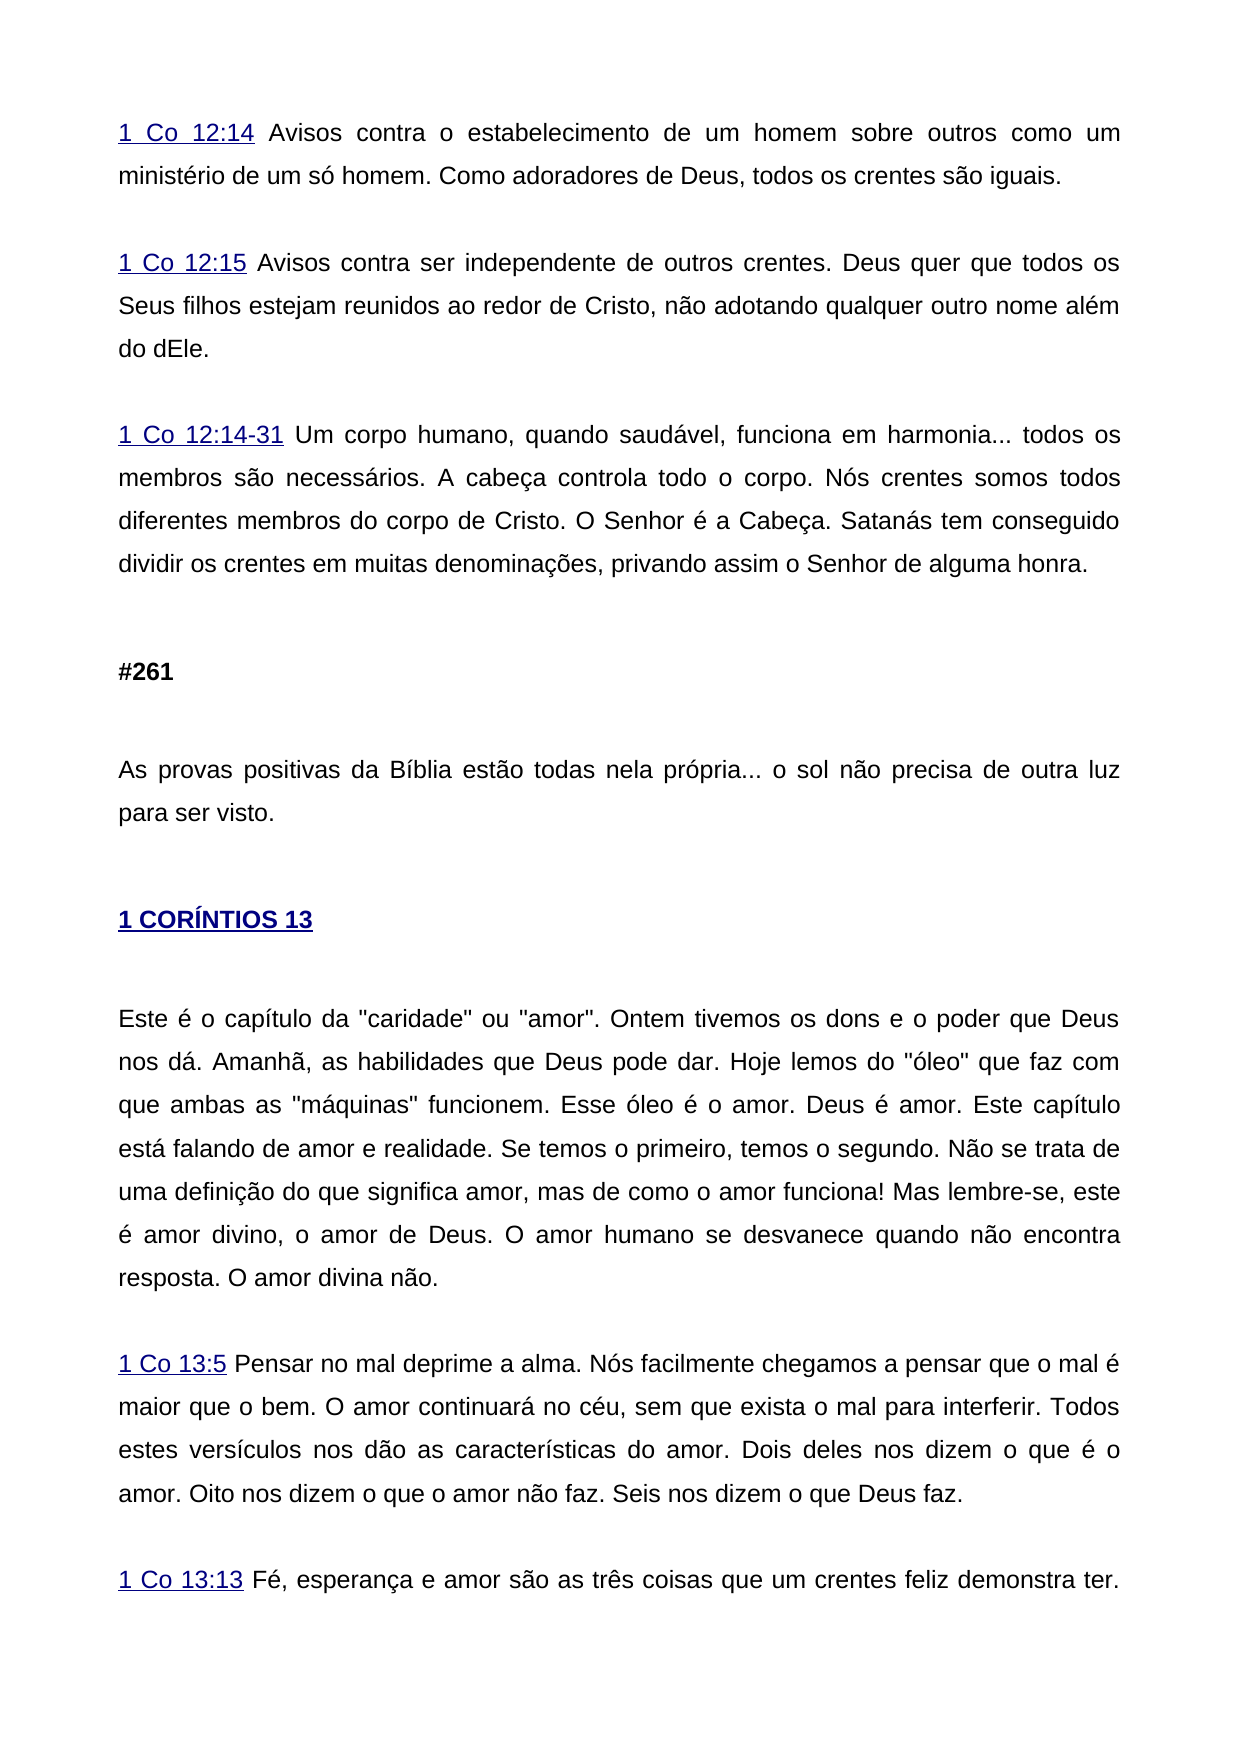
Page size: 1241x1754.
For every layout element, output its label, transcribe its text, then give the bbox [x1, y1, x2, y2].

text 1 Co 12:14 Avisos contra o estabelecimento de um homem sobre outros como um ministério de um só homem. Como adoradores de Deus, todos os crentes são iguais. [118, 118, 1122, 190]
text Este é o capítulo da "caridade" ou "amor". Ontem tivemos os dons e o poder que Deus nos dá. Amanhã, as habilidades que Deus pode dar. Hoje lemos do "óleo" que faz com que ambas as "máquinas" funcionem. Esse óleo é o amor. Deus é amor. Este capítulo está falando de amor e realidade. Se temos o primeiro, temos o segundo. Não se trata de uma definição do que significa amor, mas de como o amor funciona! Mas lembre-se, este é amor divino, o amor de Deus. O amor humano se desvanece quando não encontra resposta. O amor divina não. [118, 1004, 1122, 1292]
text 1 Co 12:14-31 Um corpo humano, quando saudável, funciona em harmonia... todos os membros são necessários. A cabeça controla todo o corpo. Nós crentes somos todos diferentes membros do corpo de Cristo. O Senhor é a Cabeça. Satanás tem conseguido dividir os crentes em muitas denominações, privando assim o Senhor de alguma honra. [118, 420, 1122, 578]
text 1 Co 13:13 Fé, esperança e amor são as três coisas que um crentes feliz demonstra ter. [118, 1565, 1122, 1593]
subtitle 1 CORÍNTIOS 13 [118, 905, 1122, 934]
text 1 Co 12:15 Avisos contra ser independente de outros crentes. Deus quer que todos os Seus filhos estejam reunidos ao redor de Cristo, não adotando qualquer outro nome além do dEle. [118, 247, 1122, 362]
text As provas positivas da Bíblia estão todas nela própria... o sol não precisa de outra luz para ser visto. [118, 755, 1122, 827]
subtitle #261 [118, 656, 1122, 685]
text 1 Co 13:5 Pensar no mal deprime a alma. Nós facilmente chegamos a pensar que o mal é maior que o bem. O amor continuará no céu, sem que exista o mal para interferir. Todos estes versículos nos dão as características do amor. Dois deles nos dizem o que é o amor. Oito nos dizem o que o amor não faz. Seis nos dizem o que Deus faz. [118, 1349, 1122, 1507]
